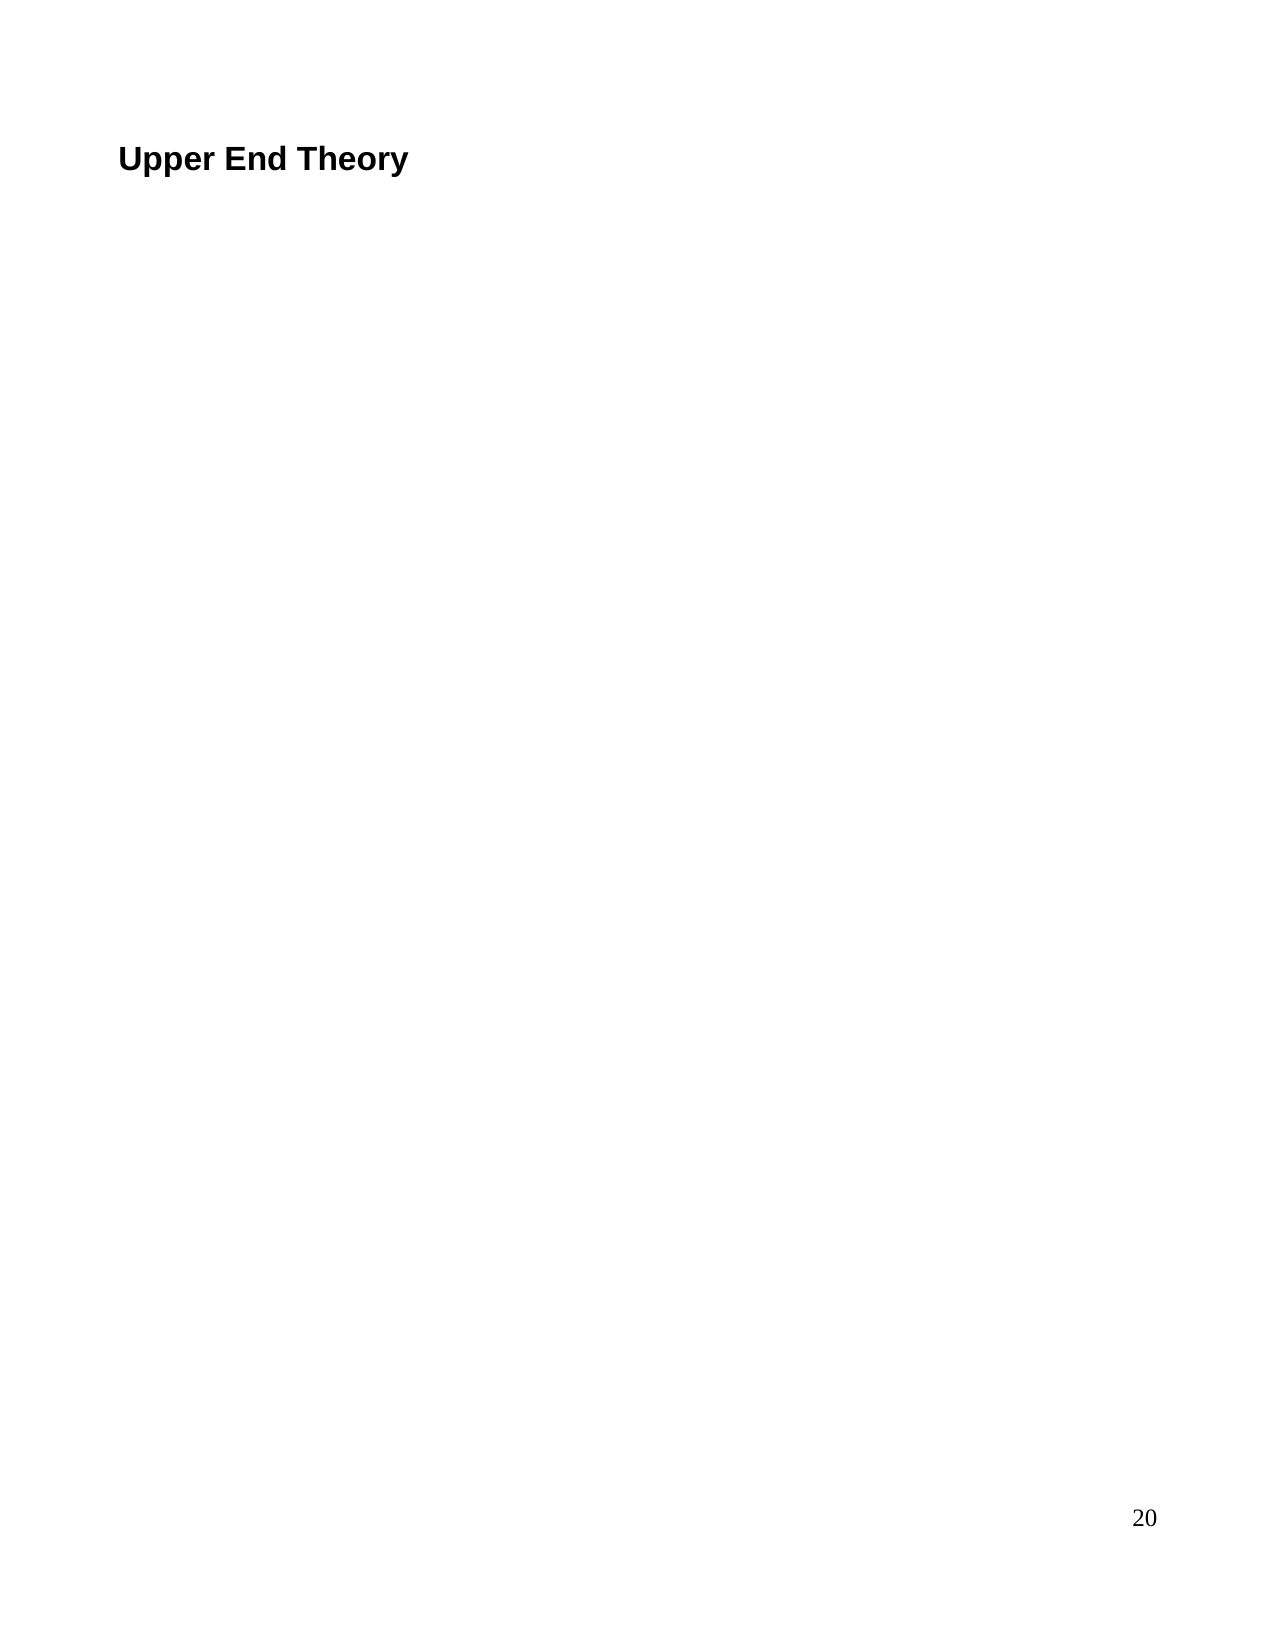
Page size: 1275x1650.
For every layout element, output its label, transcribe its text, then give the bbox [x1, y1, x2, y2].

subtitle Upper End Theory [118, 139, 1157, 178]
